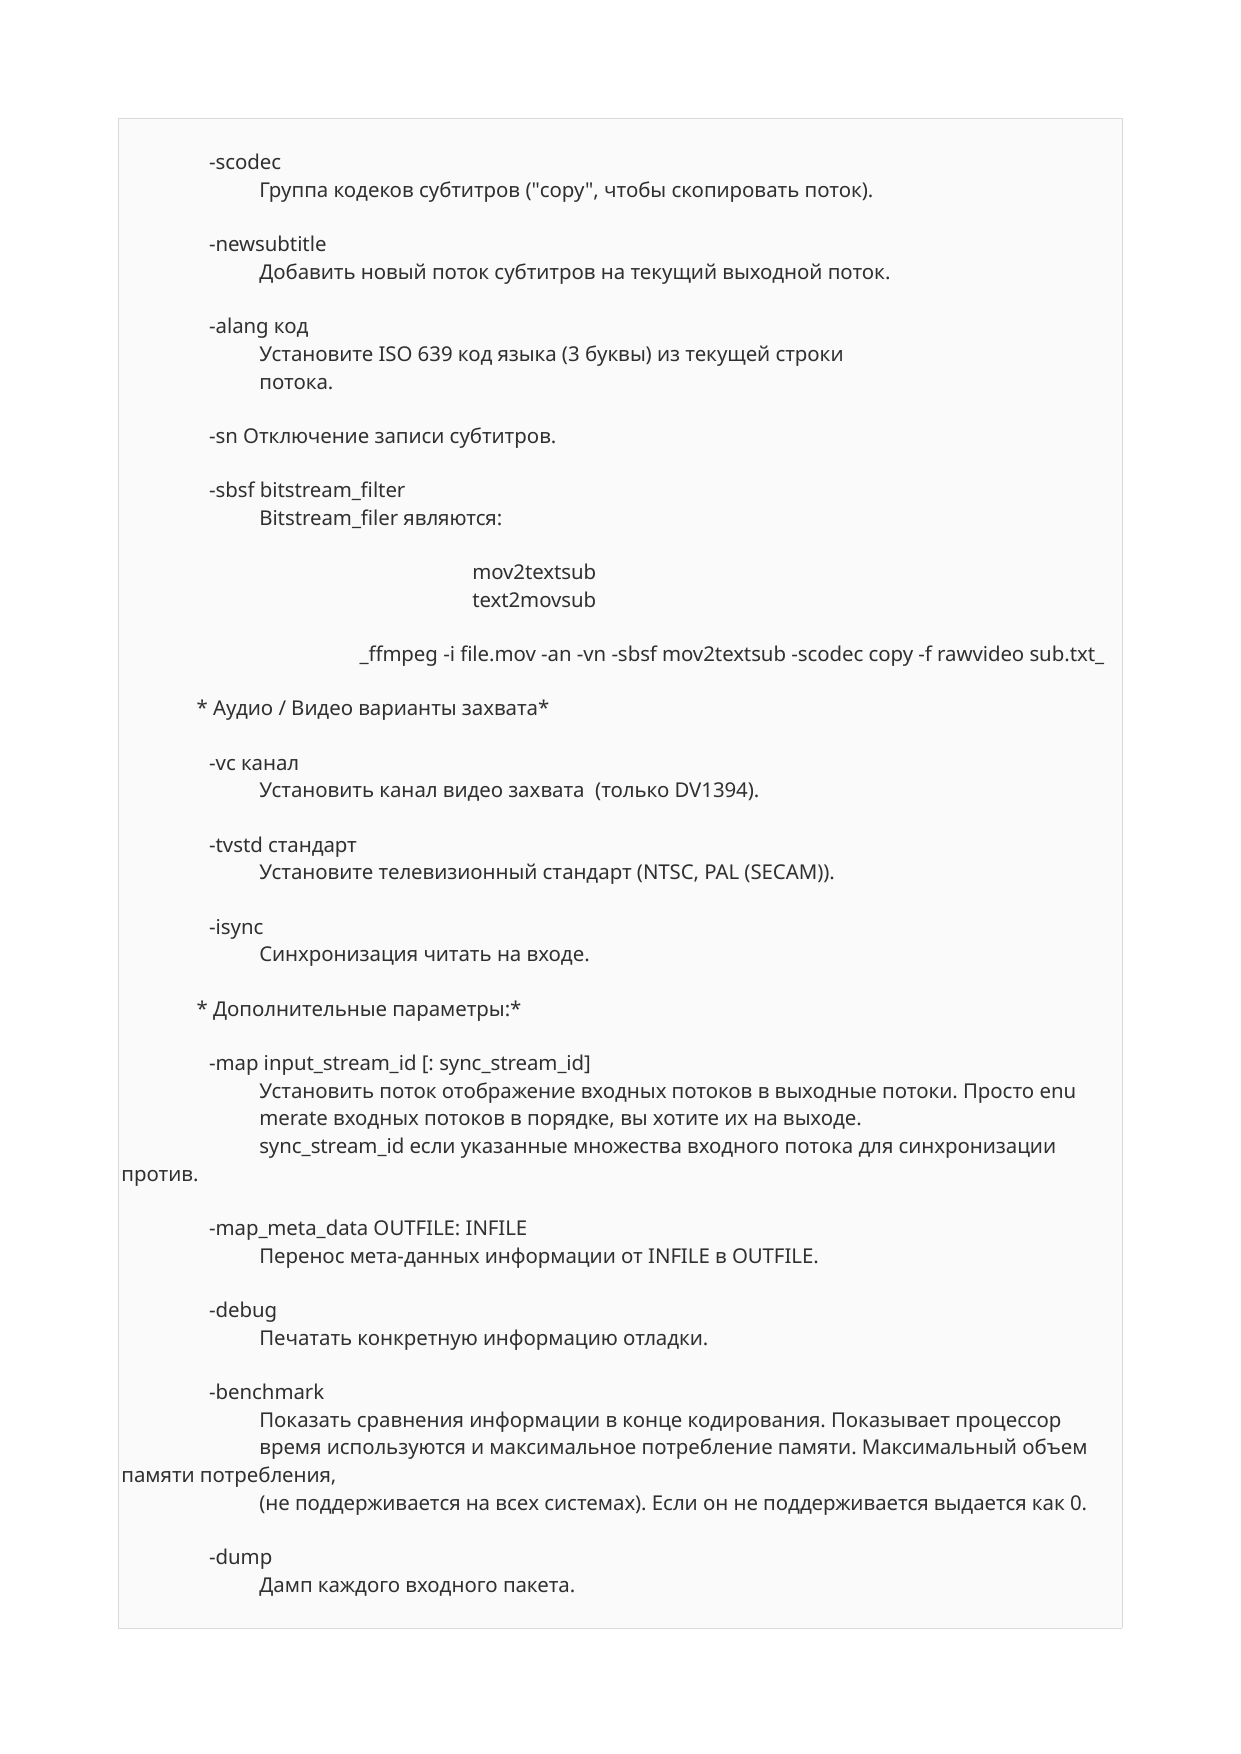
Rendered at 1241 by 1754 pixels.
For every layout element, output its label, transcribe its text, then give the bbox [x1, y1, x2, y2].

text merate входных потоков в порядке, вы хотите их на выходе. [119, 1101, 1122, 1128]
text Дамп каждого входного пакета. [119, 1567, 1122, 1595]
text -isync [119, 909, 1122, 937]
text Bitstream_filer являются: [119, 500, 1122, 528]
text Установите телевизионный стандарт (NTSC, PAL (SECAM)). [119, 855, 1122, 882]
text Установите ISO 639 код языка (3 буквы) из текущей строки [119, 336, 1122, 364]
text * Дополнительные параметры:* [119, 991, 1122, 1019]
text mov2textsub [119, 554, 1122, 582]
text -sn Отключение записи субтитров. [119, 418, 1122, 446]
text потока. [119, 364, 1122, 392]
text Синхронизация читать на входе. [119, 937, 1122, 964]
text Установить канал видео захвата (только DV1394). [119, 773, 1122, 801]
text (не поддерживается на всех системах). Если он не поддерживается выдается как 0. [119, 1485, 1122, 1513]
text Перенос мета-данных информации от INFILE в OUTFILE. [119, 1238, 1122, 1266]
text text2movsub [119, 582, 1122, 610]
text -alang код [119, 309, 1122, 336]
text -scodec [119, 145, 1122, 172]
text Печатать конкретную информацию отладки. [119, 1320, 1122, 1348]
text -sbsf bitstream_filter [119, 473, 1122, 500]
text -debug [119, 1292, 1122, 1320]
text время используются и максимальное потребление памяти. Максимальный объем памяти потребления, [119, 1430, 1122, 1485]
text -benchmark [119, 1374, 1122, 1402]
text -newsubtitle [119, 227, 1122, 254]
text _ffmpeg -i file.mov -an -vn -sbsf mov2textsub -scodec copy -f rawvideo sub.txt_ [119, 637, 1122, 664]
text * Аудио / Видео варианты захвата* [119, 691, 1122, 718]
text -tvstd стандарт [119, 827, 1122, 855]
text Добавить новый поток субтитров на текущий выходной поток. [119, 254, 1122, 282]
text -map_meta_data OUTFILE: INFILE [119, 1210, 1122, 1238]
text -dump [119, 1539, 1122, 1567]
text sync_stream_id если указанные множества входного потока для синхронизации против. [119, 1128, 1122, 1184]
text -map input_stream_id [: sync_stream_id] [119, 1045, 1122, 1073]
text Установить поток отображение входных потоков в выходные потоки. Просто enu [119, 1073, 1122, 1101]
text -vc канал [119, 745, 1122, 773]
text Группа кодеков субтитров ("copy", чтобы скопировать поток). [119, 172, 1122, 200]
text Показать сравнения информации в конце кодирования. Показывает процессор [119, 1402, 1122, 1430]
